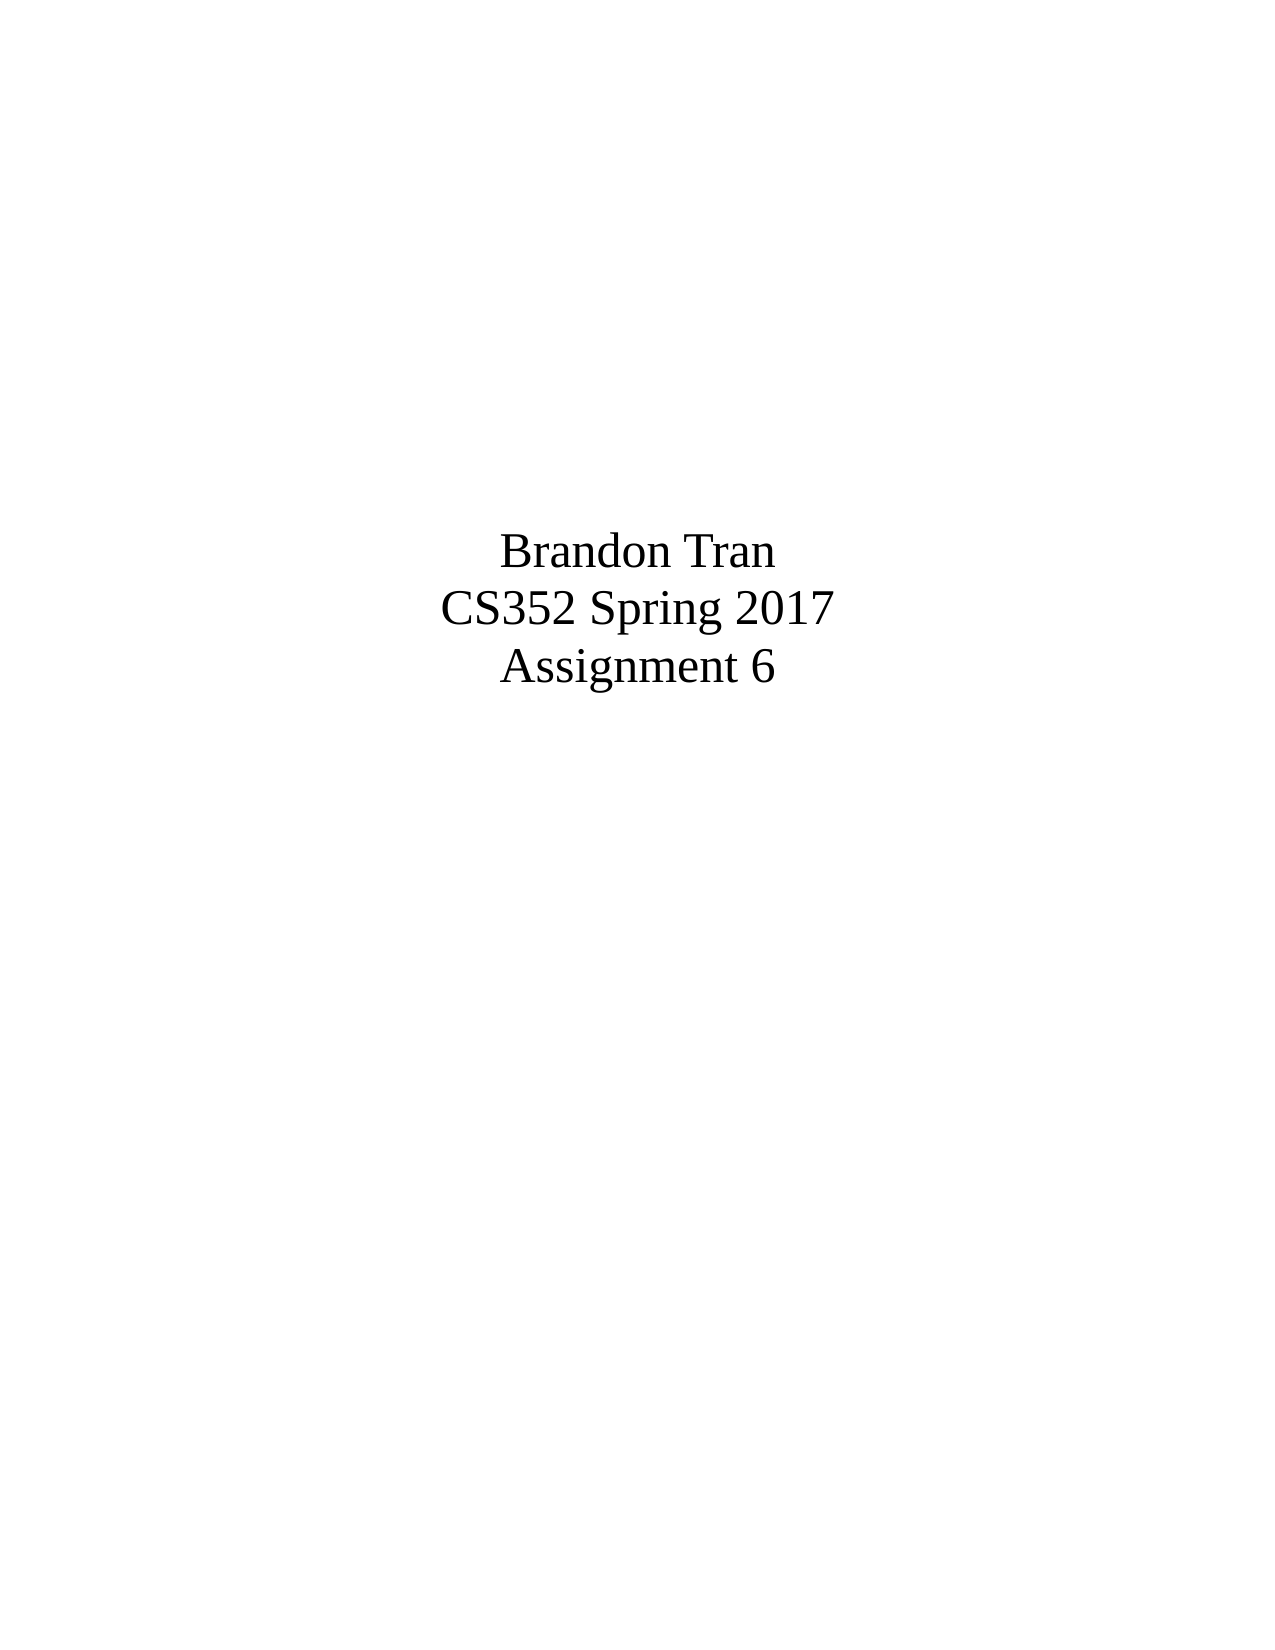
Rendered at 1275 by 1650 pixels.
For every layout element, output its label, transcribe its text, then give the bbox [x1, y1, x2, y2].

text CS352 Spring 2017 [118, 578, 1157, 636]
text Brandon Tran [118, 521, 1157, 578]
text Assignment 6 [118, 636, 1157, 693]
